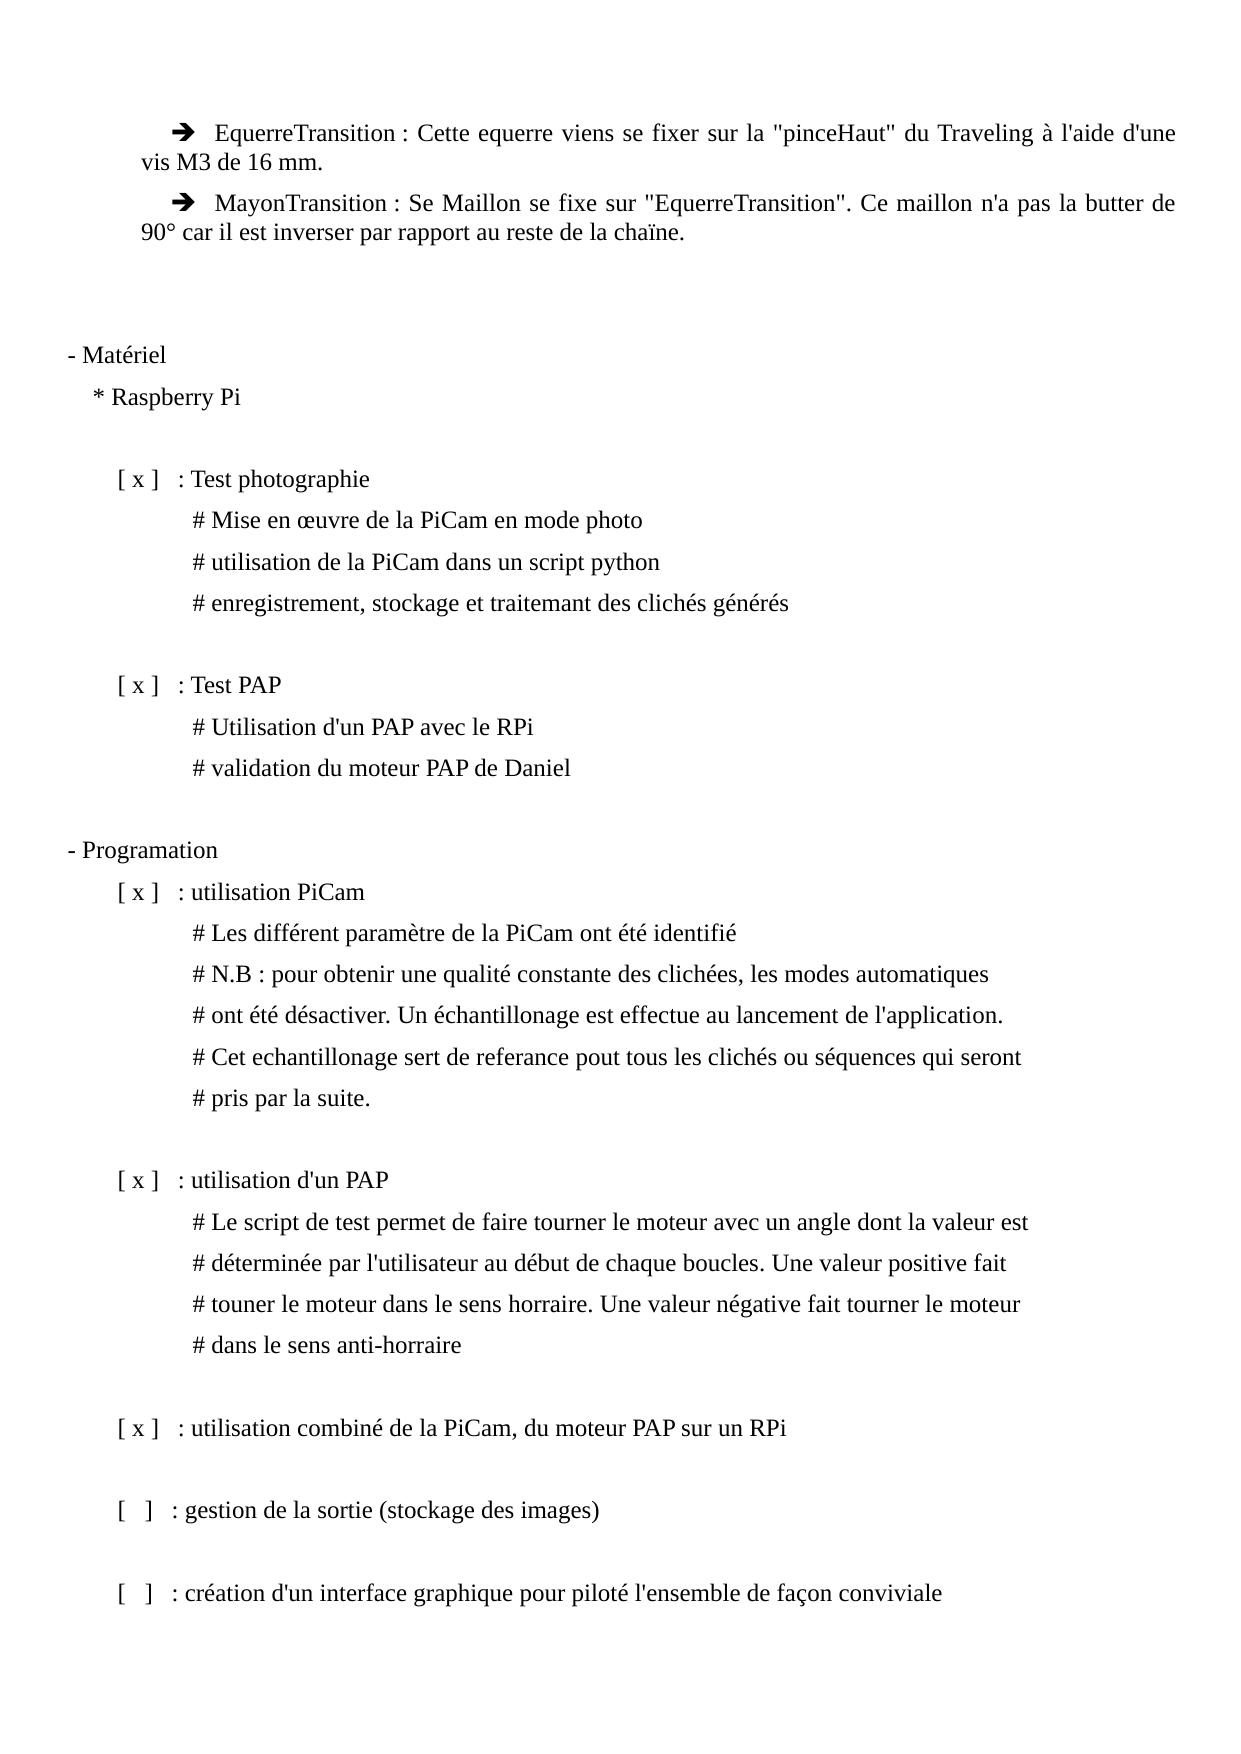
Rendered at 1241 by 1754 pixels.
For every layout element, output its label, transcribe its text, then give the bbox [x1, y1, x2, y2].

text [ x ] : Test photographie [67, 464, 1177, 493]
text [ x ] : utilisation combiné de la PiCam, du moteur PAP sur un RPi [67, 1413, 1177, 1442]
text - Programation [67, 836, 1177, 864]
text [ ] : création d'un interface graphique pour piloté l'ensemble de façon conviviale [67, 1578, 1177, 1607]
text [ x ] : utilisation PiCam [67, 877, 1177, 906]
text * Raspberry Pi [67, 382, 1177, 411]
text # déterminée par l'utilisateur au début de chaque boucles. Une valeur positive fait [67, 1248, 1177, 1277]
text # ont été désactiver. Un échantillonage est effectue au lancement de l'application. [67, 1001, 1177, 1029]
text # validation du moteur PAP de Daniel [67, 753, 1177, 782]
text [ ] : gestion de la sortie (stockage des images) [67, 1496, 1177, 1524]
text # dans le sens anti-horraire [67, 1331, 1177, 1359]
text # N.B : pour obtenir une qualité constante des clichées, les modes automatiques [67, 959, 1177, 988]
list EquerreTransition : Cette equerre viens se fixer sur la "pinceHaut" du Traveling à l'aide d'une vis M3 de 16 mm. [141, 118, 1177, 176]
text # utilisation de la PiCam dans un script python [67, 547, 1177, 576]
text - Matériel [67, 341, 1177, 369]
text # Le script de test permet de faire tourner le moteur avec un angle dont la valeur est [67, 1207, 1177, 1236]
text # Cet echantillonage sert de referance pout tous les clichés ou séquences qui seront [67, 1042, 1177, 1071]
text # pris par la suite. [67, 1083, 1177, 1112]
text # Mise en œuvre de la PiCam en mode photo [67, 506, 1177, 534]
text # touner le moteur dans le sens horraire. Une valeur négative fait tourner le moteur [67, 1289, 1177, 1318]
text # Utilisation d'un PAP avec le RPi [67, 712, 1177, 741]
text # Les différent paramètre de la PiCam ont été identifié [67, 918, 1177, 947]
list MayonTransition : Se Maillon se fixe sur "EquerreTransition". Ce maillon n'a pas la butter de 90° car il est inverser par rapport au reste de la chaïne. [141, 188, 1177, 246]
text [ x ] : Test PAP [67, 671, 1177, 699]
text [ x ] : utilisation d'un PAP [67, 1166, 1177, 1194]
text # enregistrement, stockage et traitemant des clichés générés [67, 588, 1177, 617]
